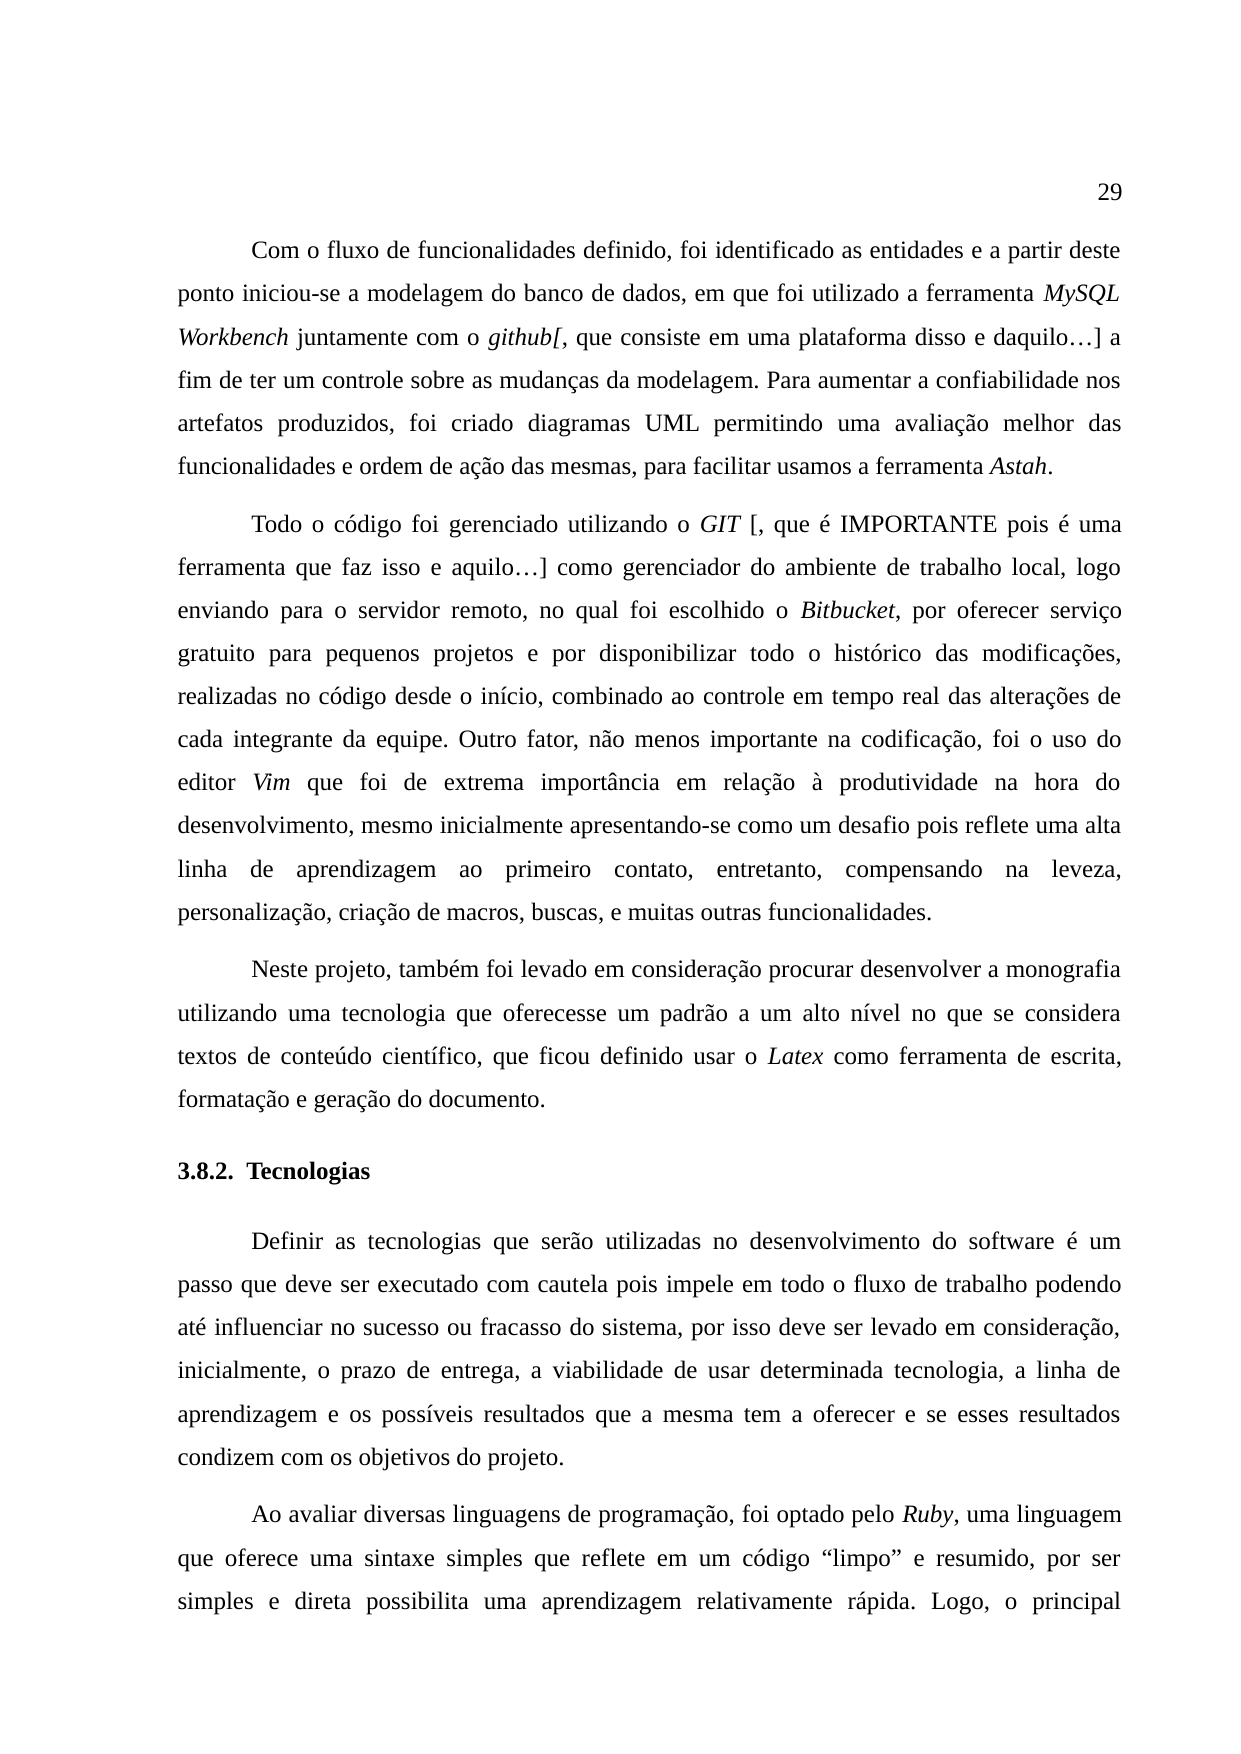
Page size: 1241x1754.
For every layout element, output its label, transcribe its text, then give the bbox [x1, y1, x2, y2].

text Neste projeto, também foi levado em consideração procurar desenvolver a monografia utilizando uma tecnologia que oferecesse um padrão a um alto nível no que se considera textos de conteúdo científico, que ficou definido usar o Latex como ferramenta de escrita, formatação e geração do documento. [177, 954, 1122, 1113]
text Ao avaliar diversas linguagens de programação, foi optado pelo Ruby, uma linguagem que oferece uma sintaxe simples que reflete em um código “limpo” e resumido, por ser simples e direta possibilita uma aprendizagem relativamente rápida. Logo, o principal [177, 1499, 1122, 1614]
text Todo o código foi gerenciado utilizando o GIT [, que é IMPORTANTE pois é uma ferramenta que faz isso e aquilo…] como gerenciador do ambiente de trabalho local, logo enviando para o servidor remoto, no qual foi escolhido o Bitbucket, por oferecer serviço gratuito para pequenos projetos e por disponibilizar todo o histórico das modificações, realizadas no código desde o início, combinado ao controle em tempo real das alterações de cada integrante da equipe. Outro fator, não menos importante na codificação, foi o uso do editor Vim que foi de extrema importância em relação à produtividade na hora do desenvolvimento, mesmo inicialmente apresentando-se como um desafio pois reflete uma alta linha de aprendizagem ao primeiro contato, entretanto, compensando na leveza, personalização, criação de macros, buscas, e muitas outras funcionalidades. [177, 509, 1122, 926]
subtitle Tecnologias [177, 1156, 1122, 1185]
text Definir as tecnologias que serão utilizadas no desenvolvimento do software é um passo que deve ser executado com cautela pois impele em todo o fluxo de trabalho podendo até influenciar no sucesso ou fracasso do sistema, por isso deve ser levado em consideração, inicialmente, o prazo de entrega, a viabilidade de usar determinada tecnologia, a linha de aprendizagem e os possíveis resultados que a mesma tem a oferecer e se esses resultados condizem com os objetivos do projeto. [177, 1226, 1122, 1471]
text Com o fluxo de funcionalidades definido, foi identificado as entidades e a partir deste ponto iniciou-se a modelagem do banco de dados, em que foi utilizado a ferramenta MySQL Workbench juntamente com o github[, que consiste em uma plataforma disso e daquilo…] a fim de ter um controle sobre as mudanças da modelagem. Para aumentar a confiabilidade nos artefatos produzidos, foi criado diagramas UML permitindo uma avaliação melhor das funcionalidades e ordem de ação das mesmas, para facilitar usamos a ferramenta Astah. [177, 235, 1122, 480]
